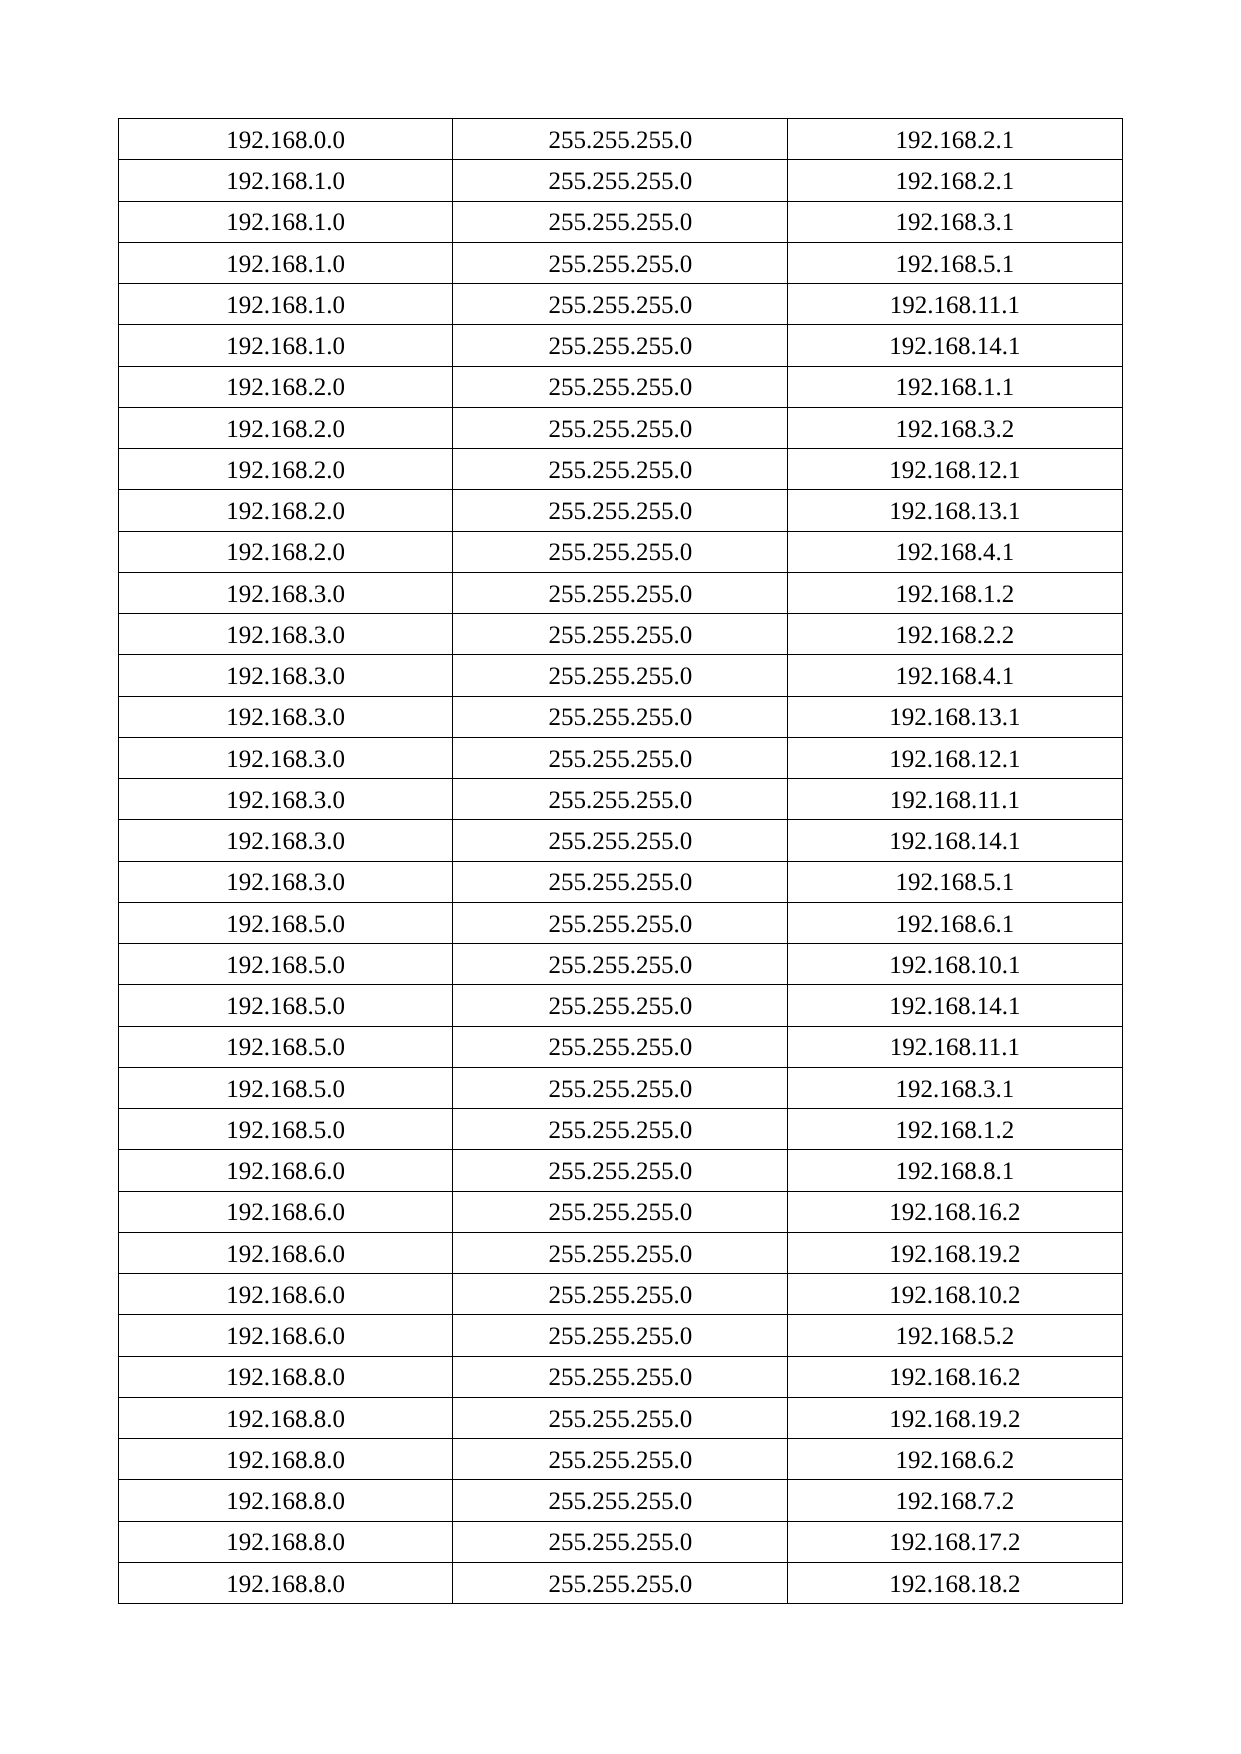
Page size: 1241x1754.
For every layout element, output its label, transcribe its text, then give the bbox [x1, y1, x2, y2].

table_cell 255.255.255.0 [453, 985, 787, 1026]
table_cell 255.255.255.0 [453, 160, 787, 201]
table_cell 192.168.14.1 [788, 325, 1122, 366]
table_cell 255.255.255.0 [453, 325, 787, 366]
table_cell 192.168.5.0 [119, 1027, 452, 1067]
table_cell 192.168.12.1 [788, 738, 1122, 778]
table_cell 192.168.6.0 [119, 1150, 452, 1191]
table_cell 255.255.255.0 [453, 119, 787, 159]
table_cell 192.168.3.0 [119, 655, 452, 696]
table_cell 255.255.255.0 [453, 655, 787, 696]
table_cell 192.168.2.0 [119, 490, 452, 531]
table_cell 192.168.2.2 [788, 614, 1122, 654]
table_cell 192.168.13.1 [788, 697, 1122, 737]
table_cell 192.168.6.2 [788, 1439, 1122, 1479]
table_cell 255.255.255.0 [453, 573, 787, 613]
table_cell 192.168.10.1 [788, 944, 1122, 984]
table_cell 255.255.255.0 [453, 1192, 787, 1232]
table_cell 192.168.3.0 [119, 862, 452, 902]
table_cell 192.168.19.2 [788, 1233, 1122, 1273]
table_cell 192.168.1.1 [788, 367, 1122, 407]
table_cell 192.168.3.0 [119, 820, 452, 861]
table_cell 192.168.1.0 [119, 325, 452, 366]
table_cell 192.168.2.0 [119, 532, 452, 572]
table_cell 192.168.5.0 [119, 985, 452, 1026]
table_cell 192.168.14.1 [788, 820, 1122, 861]
table_cell 255.255.255.0 [453, 243, 787, 283]
table_cell 192.168.1.2 [788, 1109, 1122, 1149]
table_cell 255.255.255.0 [453, 738, 787, 778]
table_cell 192.168.2.1 [788, 119, 1122, 159]
table_cell 192.168.3.1 [788, 202, 1122, 242]
table_cell 192.168.3.0 [119, 697, 452, 737]
table_cell 255.255.255.0 [453, 779, 787, 819]
table_cell 192.168.5.0 [119, 944, 452, 984]
table_cell 192.168.13.1 [788, 490, 1122, 531]
table_cell 192.168.6.0 [119, 1233, 452, 1273]
table_cell 255.255.255.0 [453, 1274, 787, 1314]
table_cell 192.168.2.1 [788, 160, 1122, 201]
table_cell 192.168.5.2 [788, 1315, 1122, 1356]
table_cell 192.168.8.0 [119, 1357, 452, 1397]
table_cell 192.168.2.0 [119, 408, 452, 448]
table_cell 192.168.8.0 [119, 1439, 452, 1479]
table_cell 192.168.3.2 [788, 408, 1122, 448]
table_cell 192.168.1.0 [119, 160, 452, 201]
table_cell 255.255.255.0 [453, 1068, 787, 1108]
table_cell 192.168.3.0 [119, 573, 452, 613]
table_cell 255.255.255.0 [453, 1480, 787, 1521]
table_cell 255.255.255.0 [453, 490, 787, 531]
table_cell 192.168.7.2 [788, 1480, 1122, 1521]
table_cell 192.168.2.0 [119, 367, 452, 407]
table_cell 192.168.6.0 [119, 1315, 452, 1356]
table_cell 255.255.255.0 [453, 614, 787, 654]
table_cell 192.168.8.1 [788, 1150, 1122, 1191]
table_cell 255.255.255.0 [453, 862, 787, 902]
table_cell 192.168.8.0 [119, 1563, 452, 1603]
table_cell 192.168.17.2 [788, 1522, 1122, 1562]
table_cell 255.255.255.0 [453, 1357, 787, 1397]
table_cell 255.255.255.0 [453, 1563, 787, 1603]
table_cell 192.168.1.0 [119, 284, 452, 324]
table_cell 192.168.6.0 [119, 1192, 452, 1232]
table_cell 192.168.11.1 [788, 1027, 1122, 1067]
table_cell 255.255.255.0 [453, 1027, 787, 1067]
table_cell 192.168.1.0 [119, 243, 452, 283]
table_cell 192.168.8.0 [119, 1398, 452, 1438]
table_cell 192.168.3.1 [788, 1068, 1122, 1108]
table_cell 192.168.5.1 [788, 862, 1122, 902]
table_cell 255.255.255.0 [453, 1150, 787, 1191]
table_cell 192.168.3.0 [119, 779, 452, 819]
table_cell 255.255.255.0 [453, 408, 787, 448]
table_cell 192.168.16.2 [788, 1357, 1122, 1397]
table_cell 192.168.6.1 [788, 903, 1122, 943]
table_cell 192.168.4.1 [788, 532, 1122, 572]
table_cell 192.168.4.1 [788, 655, 1122, 696]
table_cell 192.168.5.0 [119, 1068, 452, 1108]
table_cell 192.168.0.0 [119, 119, 452, 159]
table_cell 192.168.18.2 [788, 1563, 1122, 1603]
table_cell 192.168.6.0 [119, 1274, 452, 1314]
table_cell 255.255.255.0 [453, 1398, 787, 1438]
table_cell 192.168.2.0 [119, 449, 452, 489]
table_cell 255.255.255.0 [453, 449, 787, 489]
table_cell 192.168.11.1 [788, 284, 1122, 324]
table_cell 192.168.16.2 [788, 1192, 1122, 1232]
table_cell 255.255.255.0 [453, 1233, 787, 1273]
table_cell 255.255.255.0 [453, 1439, 787, 1479]
table_cell 255.255.255.0 [453, 532, 787, 572]
table_cell 192.168.14.1 [788, 985, 1122, 1026]
table_cell 192.168.5.0 [119, 1109, 452, 1149]
table_cell 192.168.11.1 [788, 779, 1122, 819]
table_cell 192.168.12.1 [788, 449, 1122, 489]
table_cell 255.255.255.0 [453, 367, 787, 407]
table_cell 192.168.1.0 [119, 202, 452, 242]
table_cell 255.255.255.0 [453, 944, 787, 984]
table_cell 192.168.8.0 [119, 1480, 452, 1521]
table_cell 192.168.19.2 [788, 1398, 1122, 1438]
table_cell 255.255.255.0 [453, 903, 787, 943]
table_cell 192.168.1.2 [788, 573, 1122, 613]
table_cell 255.255.255.0 [453, 284, 787, 324]
table_cell 192.168.5.0 [119, 903, 452, 943]
table_cell 192.168.5.1 [788, 243, 1122, 283]
table_cell 255.255.255.0 [453, 820, 787, 861]
table_cell 255.255.255.0 [453, 1522, 787, 1562]
table_cell 255.255.255.0 [453, 1315, 787, 1356]
table_cell 192.168.10.2 [788, 1274, 1122, 1314]
table_cell 255.255.255.0 [453, 202, 787, 242]
table_cell 192.168.8.0 [119, 1522, 452, 1562]
table_cell 255.255.255.0 [453, 1109, 787, 1149]
table_cell 255.255.255.0 [453, 697, 787, 737]
table_cell 192.168.3.0 [119, 614, 452, 654]
table_cell 192.168.3.0 [119, 738, 452, 778]
